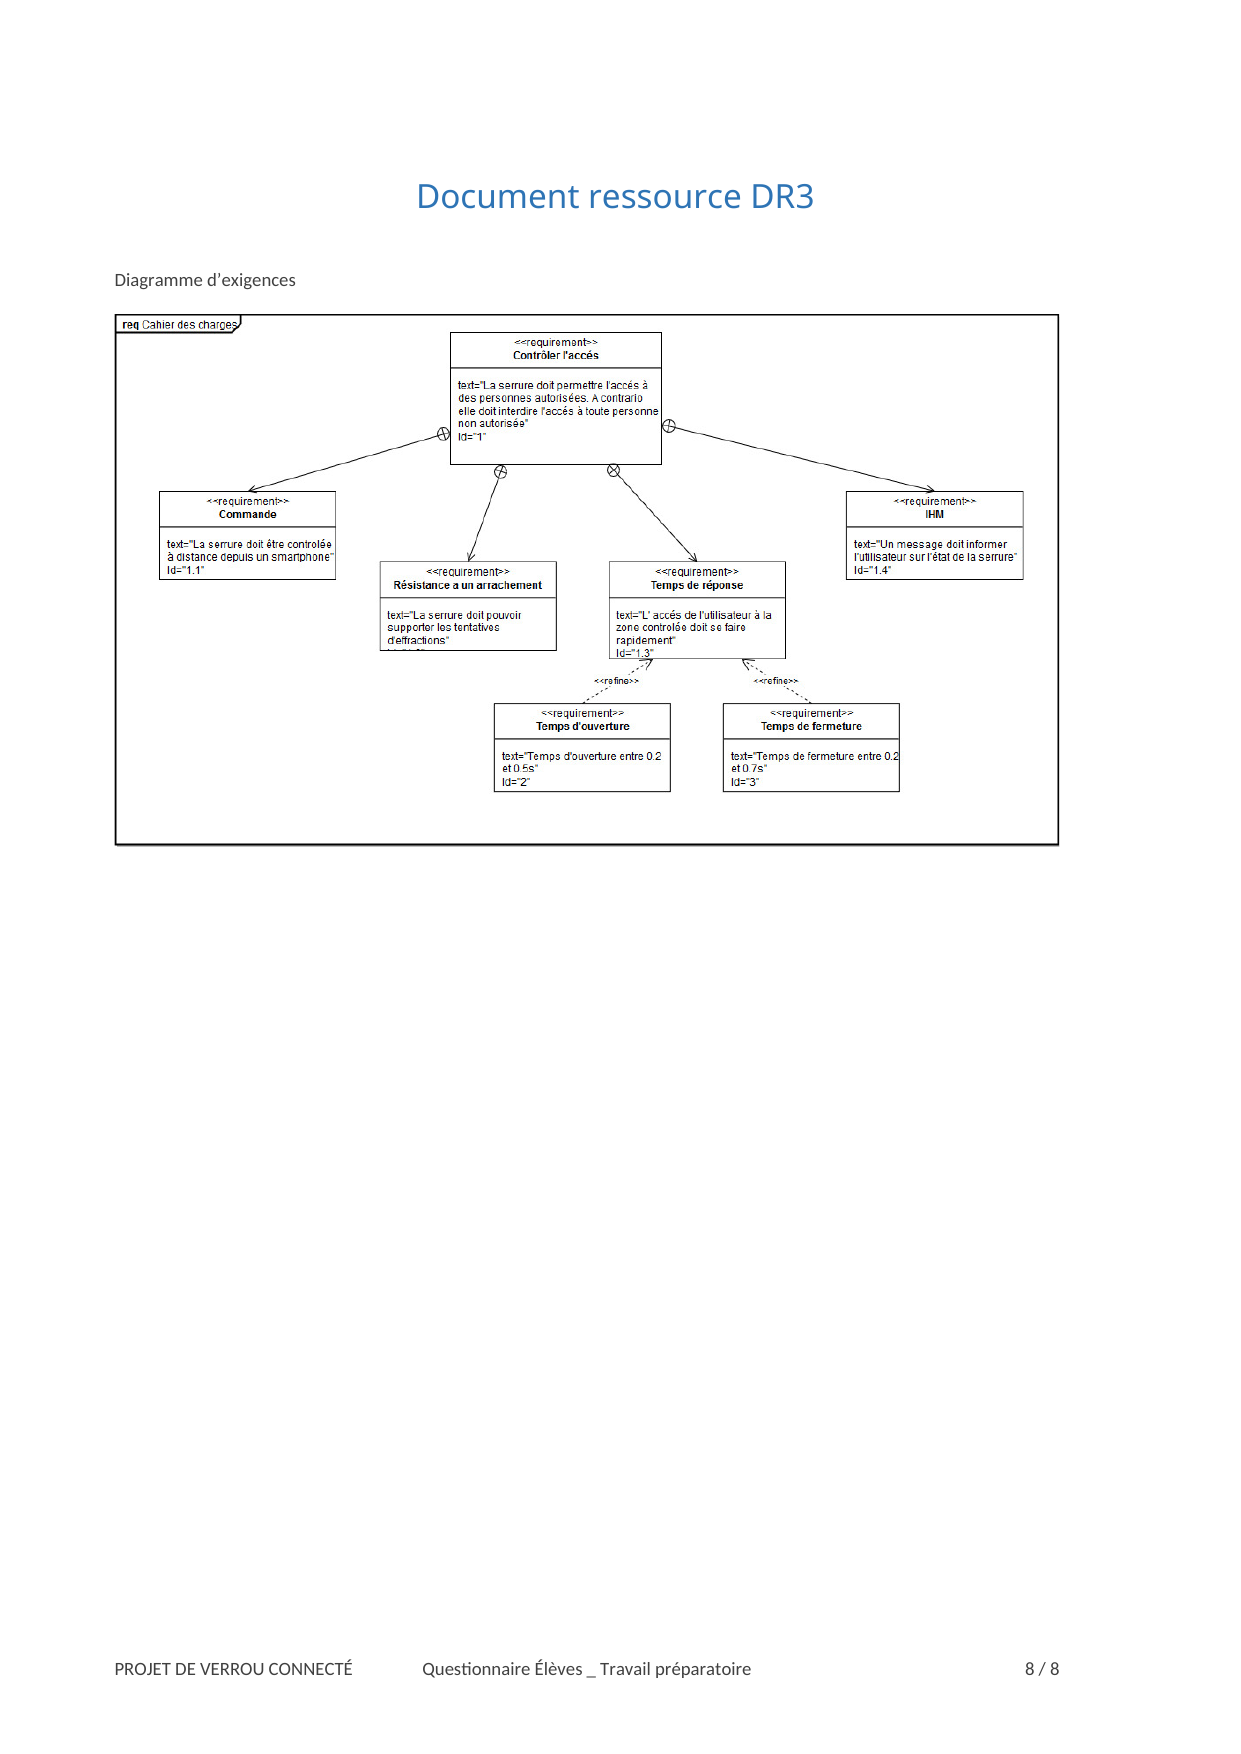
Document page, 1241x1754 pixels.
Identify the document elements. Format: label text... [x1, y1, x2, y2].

subtitle Document ressource DR3 [114, 173, 1116, 218]
picture [114, 314, 1060, 847]
text Diagramme d’exigences [114, 268, 1116, 291]
